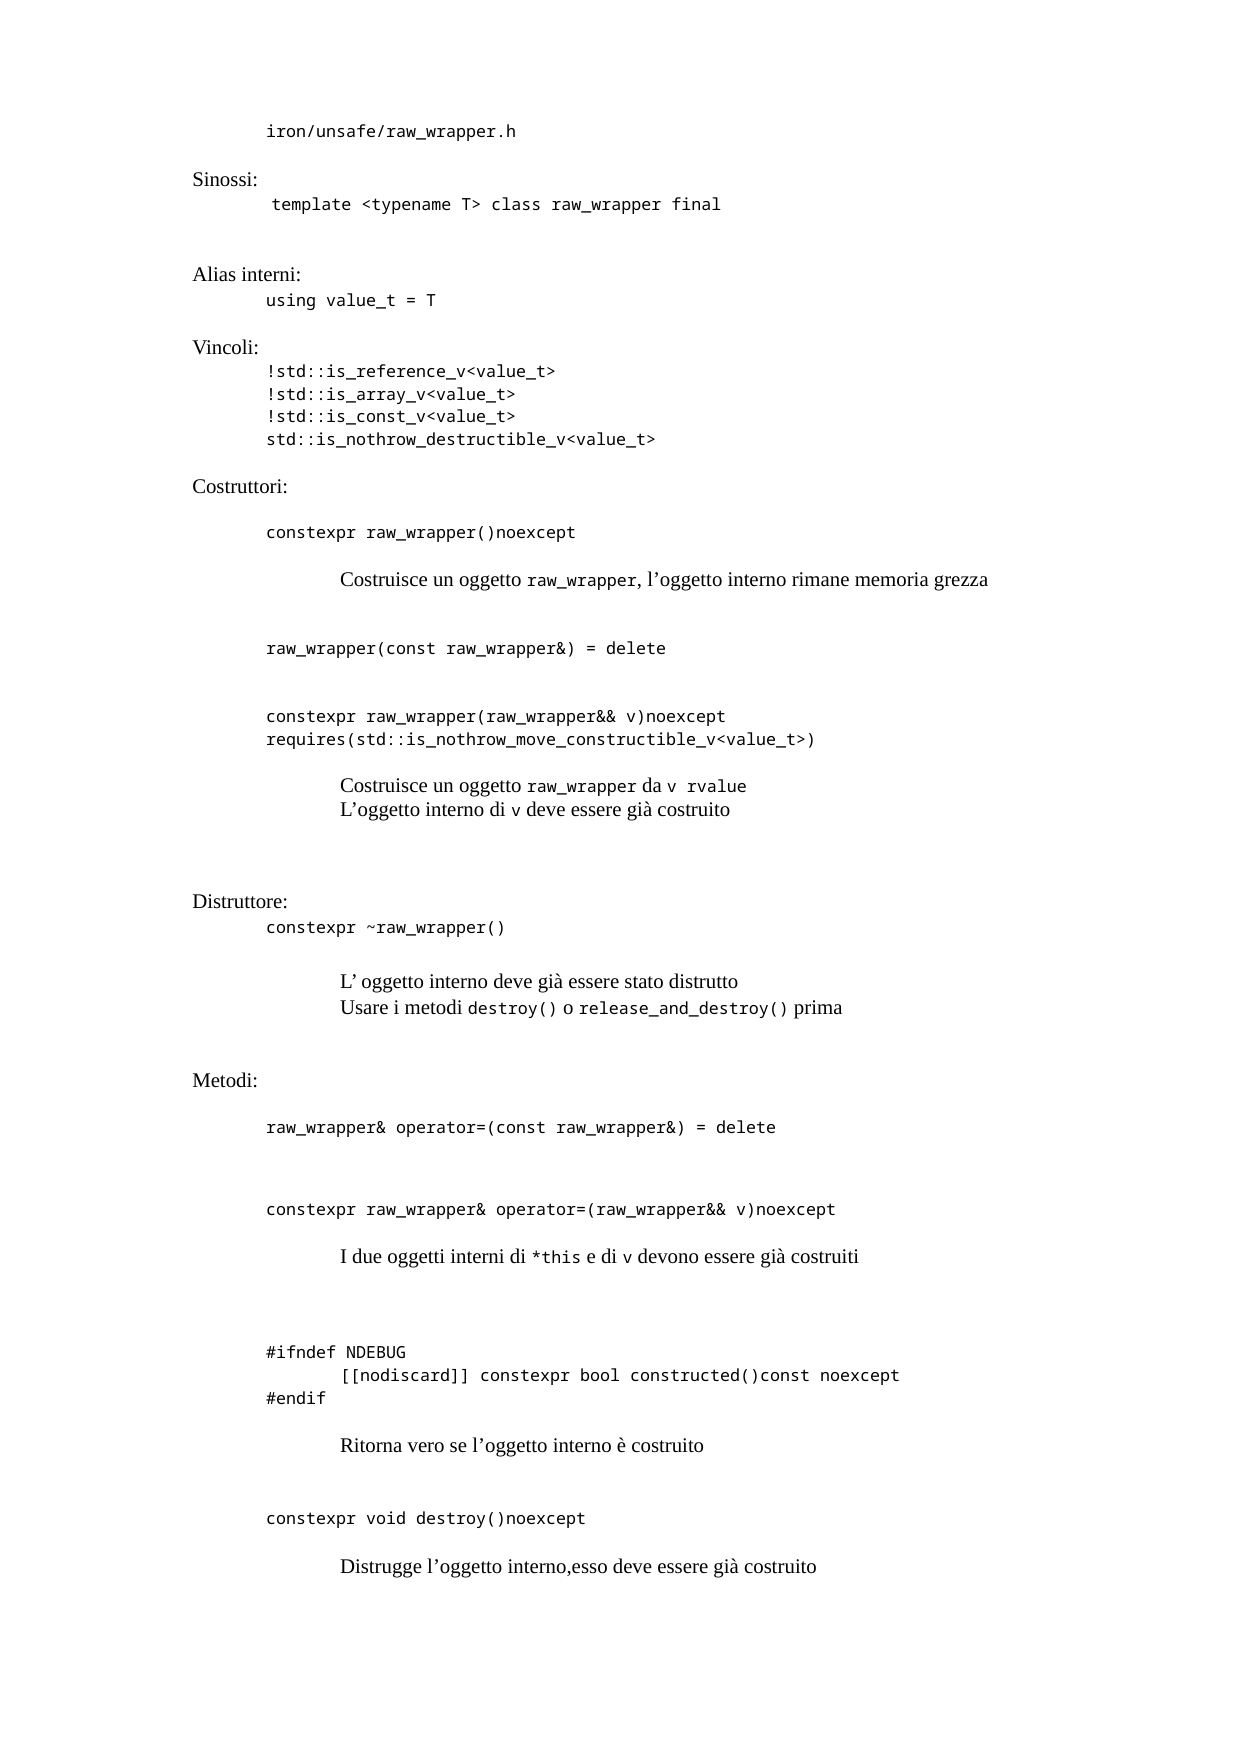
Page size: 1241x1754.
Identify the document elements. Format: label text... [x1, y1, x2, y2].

text raw_wrapper(const raw_wrapper&) = delete [118, 636, 1122, 659]
text #endif [118, 1386, 1122, 1409]
text Costruisce un oggetto raw_wrapper, l’oggetto interno rimane memoria grezza [118, 566, 1122, 591]
text constexpr ~raw_wrapper() [118, 914, 1122, 938]
text L’oggetto interno di v deve essere già costruito [118, 797, 1122, 821]
text raw_wrapper& operator=(const raw_wrapper&) = delete [118, 1116, 1122, 1138]
text Costruisce un oggetto raw_wrapper da v rvalue [118, 772, 1122, 797]
text constexpr raw_wrapper()noexcept [118, 521, 1122, 544]
text !std::is_array_v<value_t> [118, 382, 1122, 405]
text Metodi: [118, 1067, 1122, 1092]
text !std::is_reference_v<value_t> [118, 359, 1122, 382]
text iron/unsafe/raw_wrapper.h [118, 118, 1122, 142]
text Costruttori: [118, 474, 1122, 498]
text [[nodiscard]] constexpr bool constructed()const noexcept [118, 1363, 1122, 1386]
text !std::is_const_v<value_t> [118, 405, 1122, 427]
text Usare i metodi destroy() o release_and_destroy() prima [118, 995, 1122, 1019]
text Ritorna vero se l’oggetto interno è costruito [118, 1433, 1122, 1457]
text Vincoli: [118, 335, 1122, 359]
text constexpr void destroy()noexcept [118, 1505, 1122, 1529]
text using value_t = T [118, 287, 1122, 311]
text Alias interni: [118, 258, 1122, 287]
text Distruttore: [118, 889, 1122, 914]
text constexpr raw_wrapper& operator=(raw_wrapper&& v)noexcept [118, 1196, 1122, 1220]
text requires(std::is_nothrow_move_constructible_v<value_t>) [118, 727, 1122, 750]
text constexpr raw_wrapper(raw_wrapper&& v)noexcept [118, 704, 1122, 727]
text std::is_nothrow_destructible_v<value_t> [118, 427, 1122, 450]
text Sinossi: [118, 167, 1122, 191]
text I due oggetti interni di *this e di v devono essere già costruiti [118, 1244, 1122, 1269]
text #ifndef NDEBUG [118, 1341, 1122, 1363]
text Distrugge l’oggetto interno,esso deve essere già costruito [118, 1554, 1122, 1578]
text L’ oggetto interno deve già essere stato distrutto [118, 967, 1122, 995]
text template <typename T> class raw_wrapper final [118, 191, 1122, 215]
